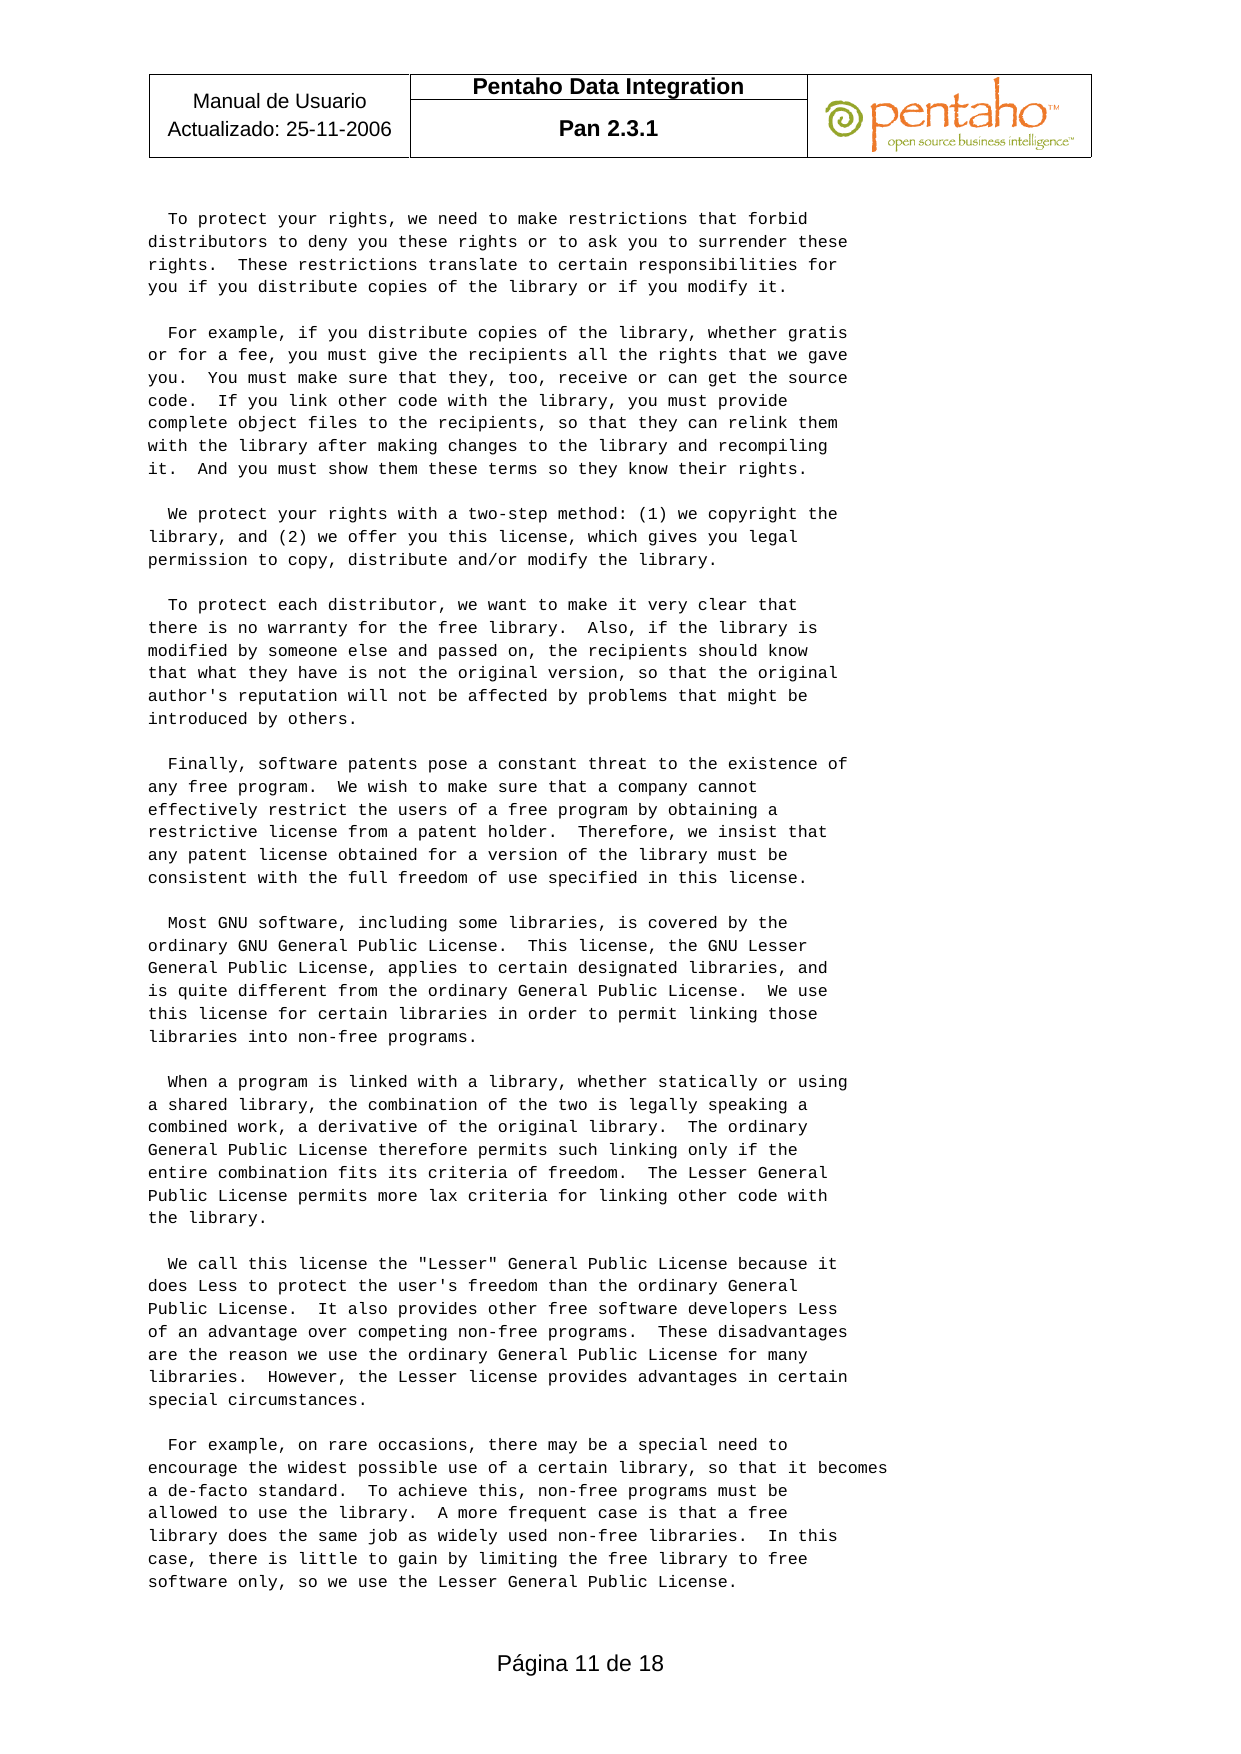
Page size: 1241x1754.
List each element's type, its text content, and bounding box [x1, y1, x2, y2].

text To protect your rights, we need to make restrictions that forbid distributors to deny you these rights or to ask you to surrender these rights. These restrictions translate to certain responsibilities for you if you distribute copies of the library or if you modify it. For example, if you distribute copies of the library, whether gratis or for a fee, you must give the recipients all the rights that we gave you. You must make sure that they, too, receive or can get the source code. If you link other code with the library, you must provide complete object files to the recipients, so that they can relink them with the library after making changes to the library and recompiling it. And you must show them these terms so they know their rights. We protect your rights with a two-step method: (1) we copyright the library, and (2) we offer you this license, which gives you legal permission to copy, distribute and/or modify the library. To protect each distributor, we want to make it very clear that there is no warranty for the free library. Also, if the library is modified by someone else and passed on, the recipients should know that what they have is not the original version, so that the original author's reputation will not be affected by problems that might be introduced by others. Finally, software patents pose a constant threat to the existence of any free program. We wish to make sure that a company cannot effectively restrict the users of a free program by obtaining a restrictive license from a patent holder. Therefore, we insist that any patent license obtained for a version of the library must be consistent with the full freedom of use specified in this license. Most GNU software, including some libraries, is covered by the ordinary GNU General Public License. This license, the GNU Lesser General Public License, applies to certain designated libraries, and is quite different from the ordinary General Public License. We use this license for certain libraries in order to permit linking those libraries into non-free programs. When a program is linked with a library, whether statically or using a shared library, the combination of the two is legally speaking a combined work, a derivative of the original library. The ordinary General Public License therefore permits such linking only if the entire combination fits its criteria of freedom. The Lesser General Public License permits more lax criteria for linking other code with the library. We call this license the "Lesser" General Public License because it does Less to protect the user's freedom than the ordinary General Public License. It also provides other free software developers Less of an advantage over competing non-free programs. These disadvantages are the reason we use the ordinary General Public License for many libraries. However, the Lesser license provides advantages in certain special circumstances. For example, on rare occasions, there may be a special need to encourage the widest possible use of a certain library, so that it becomes a de-facto standard. To achieve this, non-free programs must be allowed to use the library. A more frequent case is that a free library does the same job as widely used non-free libraries. In this case, there is little to gain by limiting the free library to free software only, so we use the Lesser General Public License. [148, 188, 1092, 1592]
